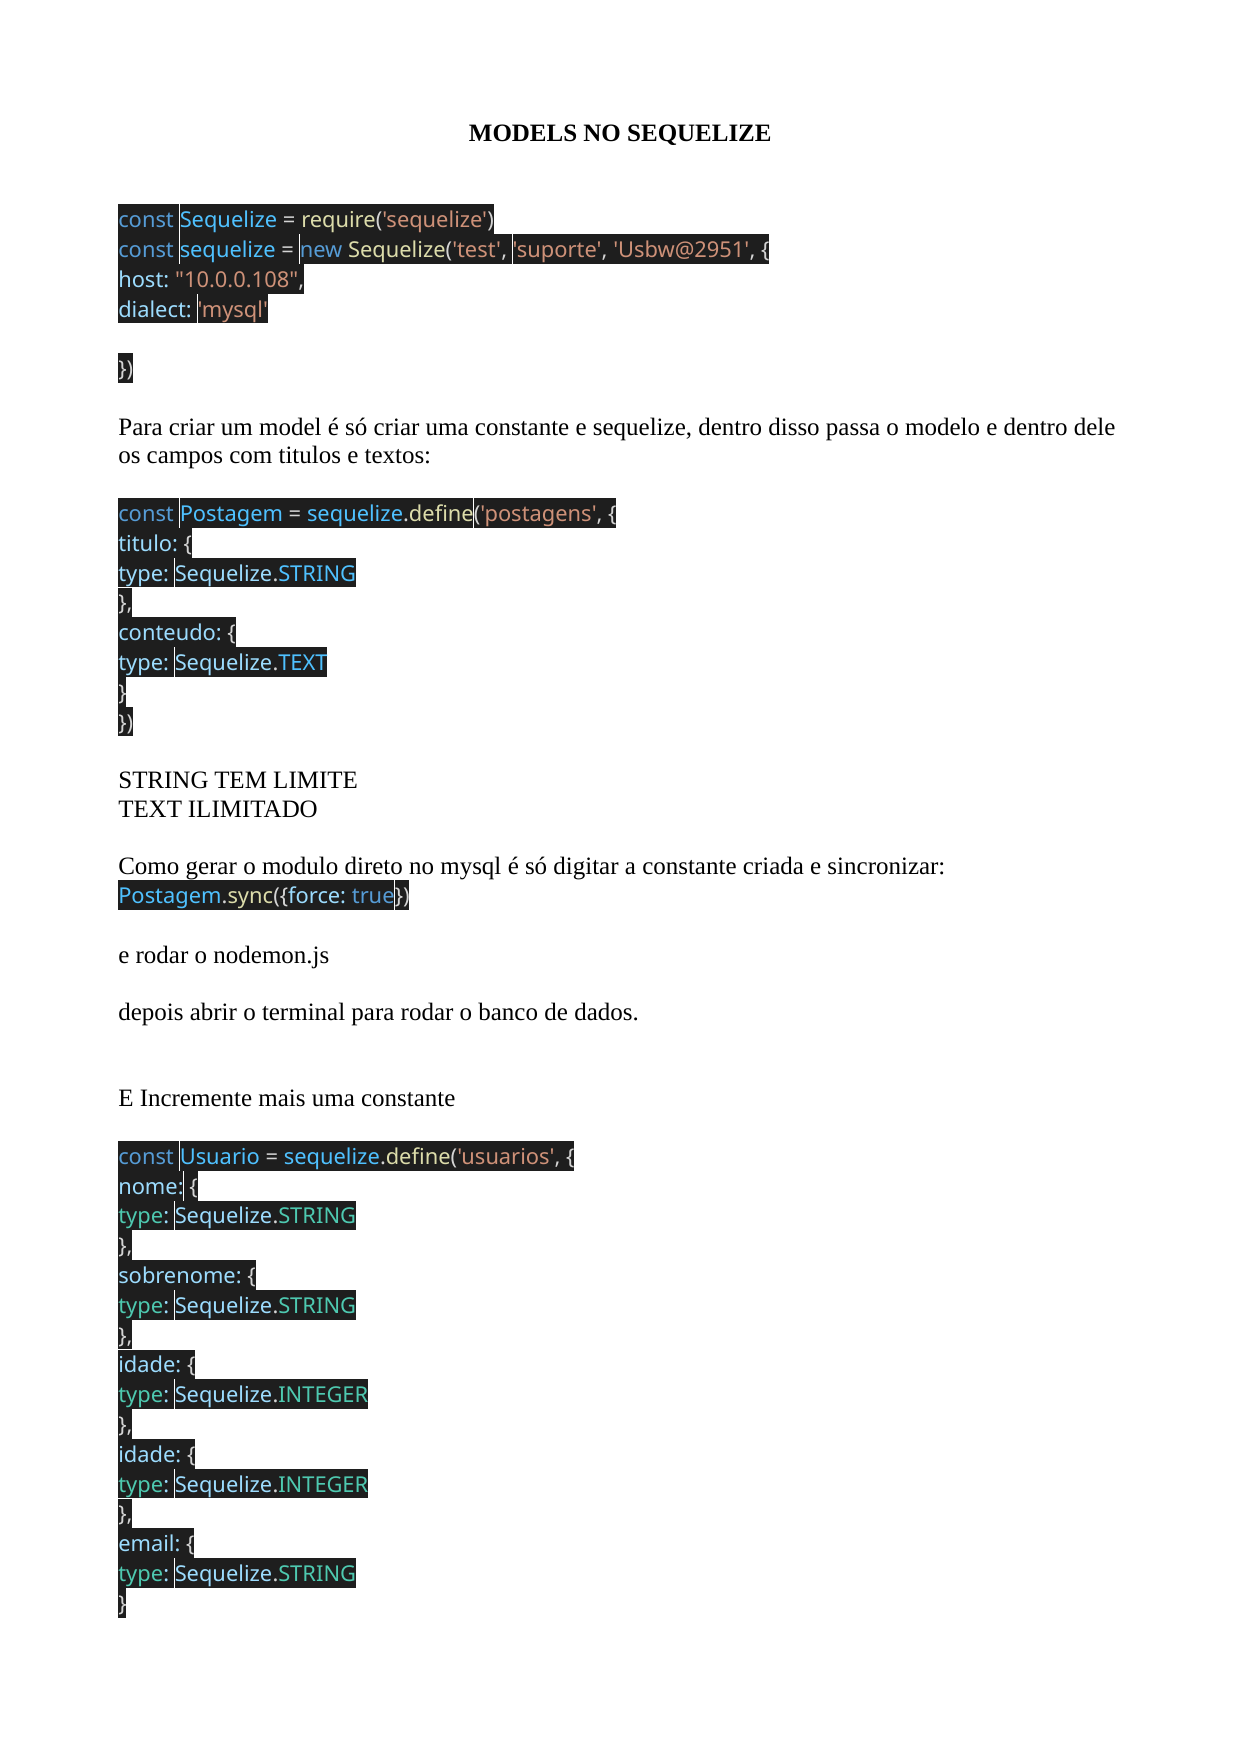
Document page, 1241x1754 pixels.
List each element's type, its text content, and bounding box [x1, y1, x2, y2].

text const Usuario = sequelize.define('usuarios', { [118, 1141, 1122, 1171]
text Como gerar o modulo direto no mysql é só digitar a constante criada e sincronizar: [118, 851, 1122, 880]
text const Sequelize = require('sequelize') [118, 204, 1122, 234]
text type: Sequelize.STRING [118, 1201, 1122, 1230]
text depois abrir o terminal para rodar o banco de dados. [118, 997, 1122, 1026]
text idade: { [118, 1349, 1122, 1379]
text MODELS NO SEQUELIZE [118, 118, 1122, 147]
text }, [118, 1230, 1122, 1260]
text titulo: { [118, 528, 1122, 558]
text } [118, 677, 1122, 707]
text type: Sequelize.TEXT [118, 647, 1122, 677]
text const sequelize = new Sequelize('test', 'suporte', 'Usbw@2951', { [118, 234, 1122, 264]
text E Incremente mais uma constante [118, 1083, 1122, 1112]
text Postagem.sync({force: true}) [118, 880, 1122, 910]
text nome: { [118, 1171, 1122, 1201]
text type: Sequelize.INTEGER [118, 1469, 1122, 1498]
text dialect: 'mysql' [118, 294, 1122, 323]
text type: Sequelize.STRING [118, 558, 1122, 587]
text conteudo: { [118, 617, 1122, 647]
text }) [118, 353, 1122, 383]
text } [118, 1588, 1122, 1618]
text }, [118, 1498, 1122, 1528]
text type: Sequelize.STRING [118, 1558, 1122, 1588]
text const Postagem = sequelize.define('postagens', { [118, 498, 1122, 528]
text STRING TEM LIMITE [118, 765, 1122, 794]
text }, [118, 587, 1122, 617]
text Para criar um model é só criar uma constante e sequelize, dentro disso passa o modelo e dentro dele os campos com titulos e textos: [118, 412, 1122, 469]
text sobrenome: { [118, 1260, 1122, 1290]
text type: Sequelize.STRING [118, 1290, 1122, 1320]
text type: Sequelize.INTEGER [118, 1379, 1122, 1409]
text }, [118, 1320, 1122, 1349]
text host: "10.0.0.108", [118, 264, 1122, 294]
text idade: { [118, 1439, 1122, 1469]
text e rodar o nodemon.js [118, 940, 1122, 968]
text }, [118, 1409, 1122, 1439]
text email: { [118, 1528, 1122, 1558]
text TEXT ILIMITADO [118, 794, 1122, 823]
text }) [118, 707, 1122, 736]
